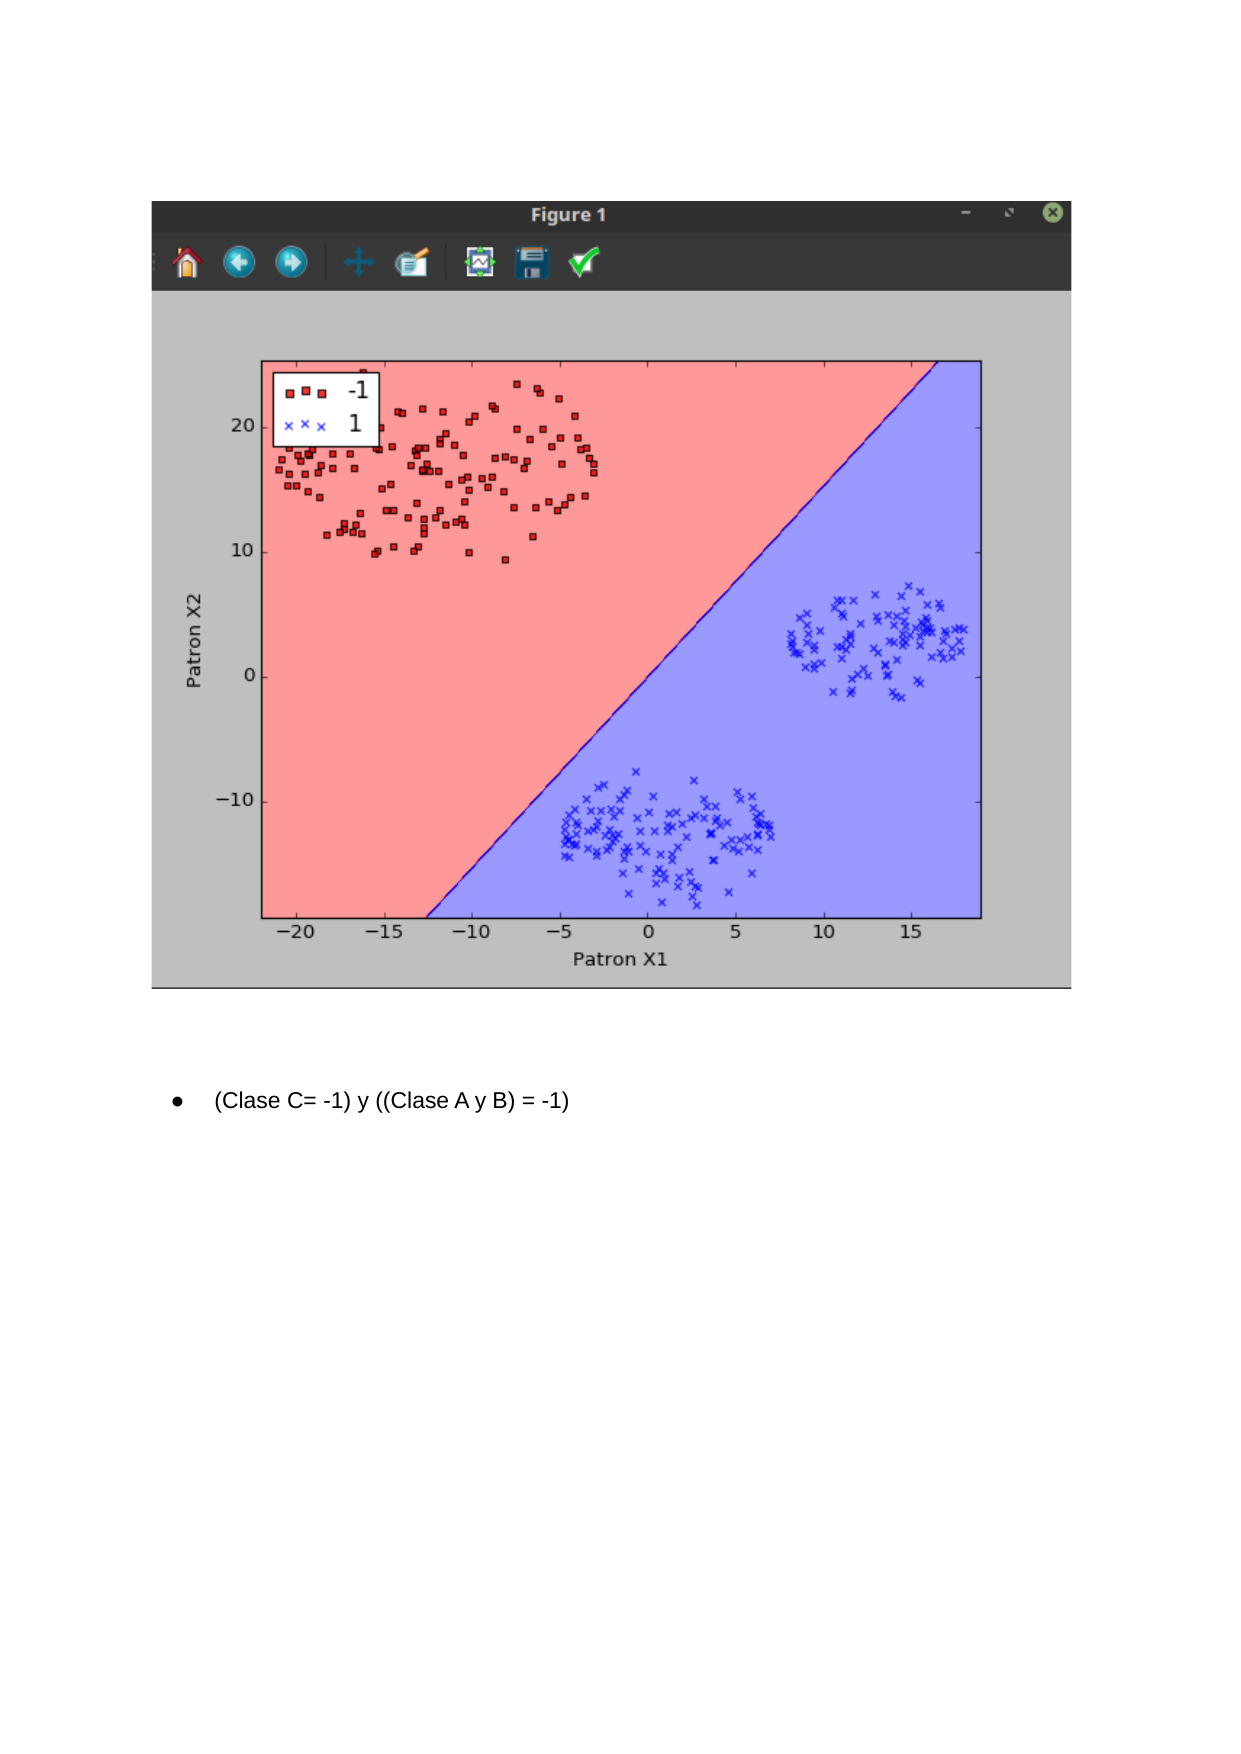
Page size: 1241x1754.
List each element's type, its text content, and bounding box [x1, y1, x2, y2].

picture [151, 201, 1072, 989]
list (Clase C= -1) y ((Clase A y B) = -1) [170, 1087, 1090, 1113]
